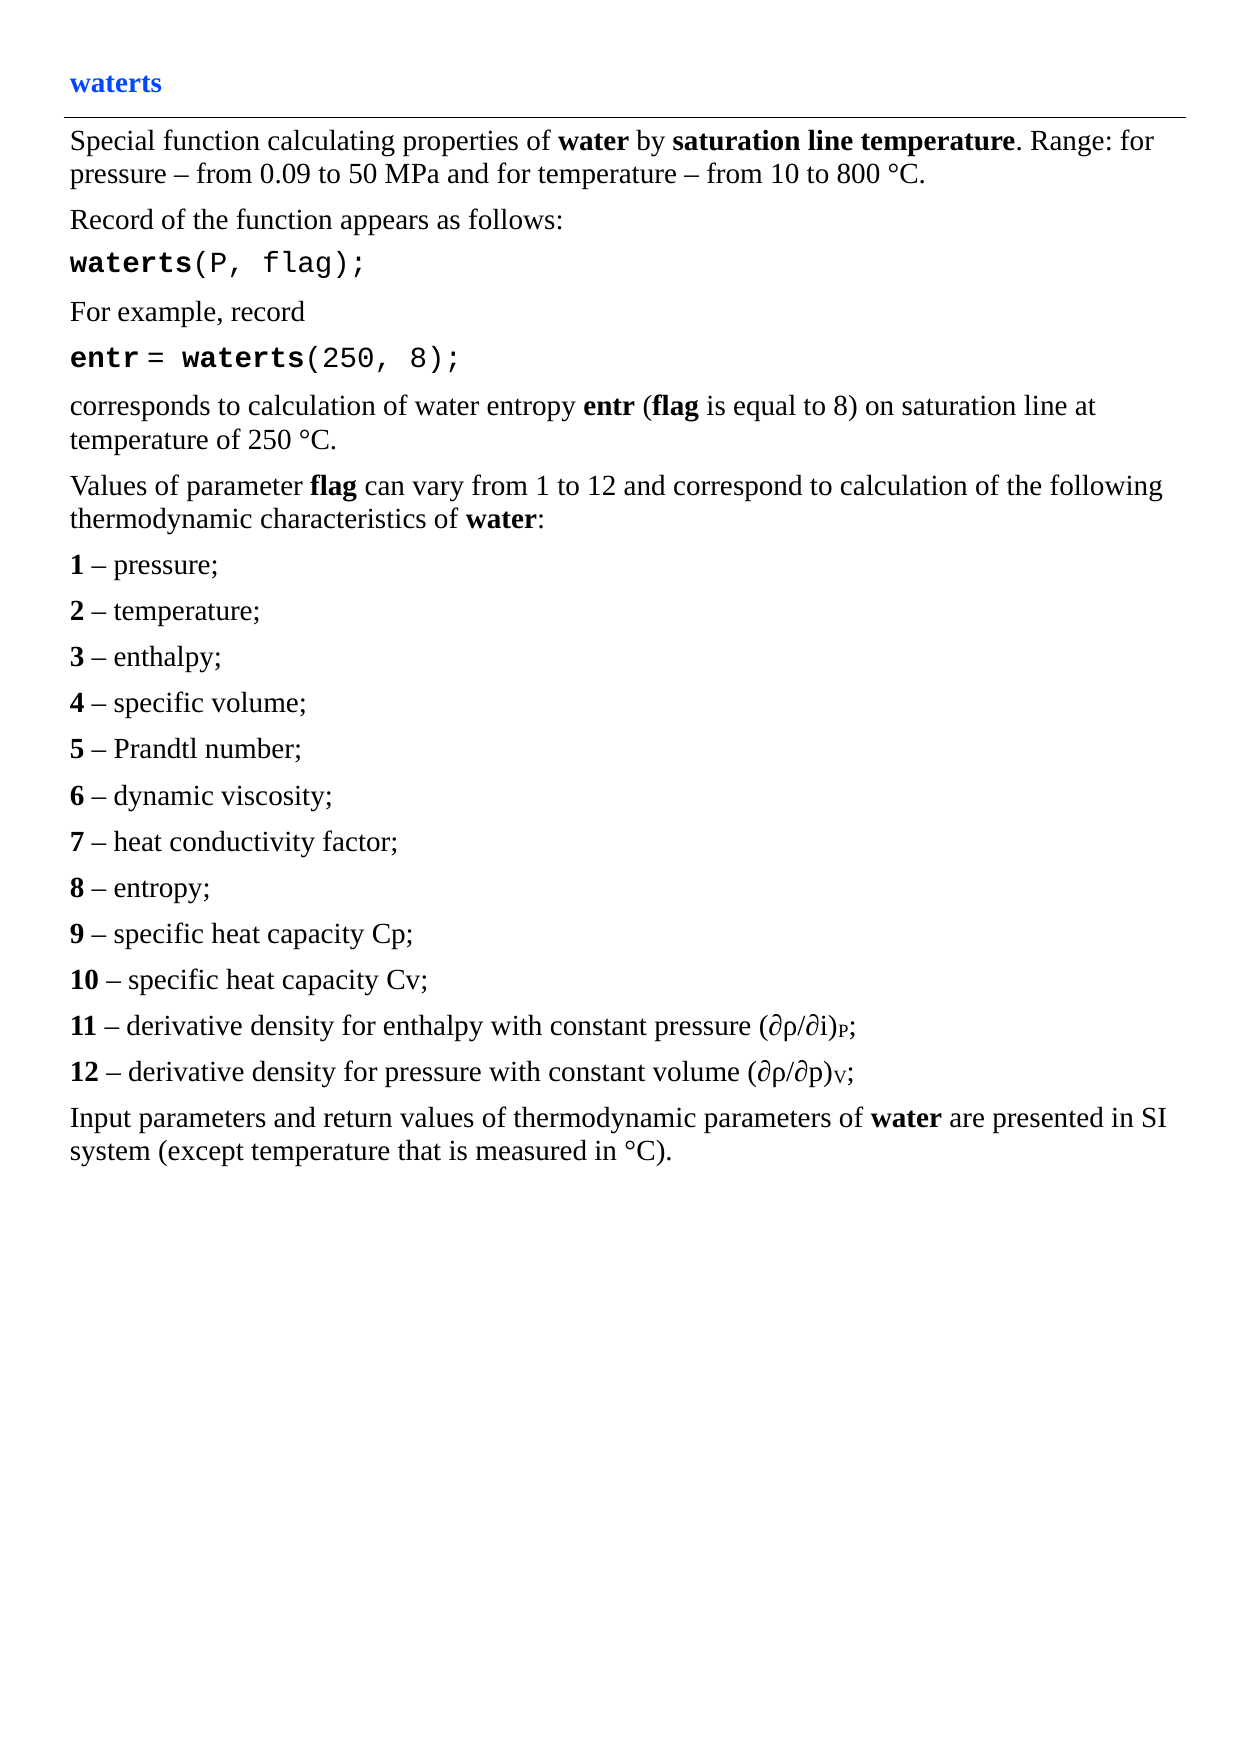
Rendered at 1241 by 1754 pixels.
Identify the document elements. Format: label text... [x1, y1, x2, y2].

table_cell Special function calculating properties of water by saturation line temperature. Range: for pressure – from 0.09 to 50 MPa and for temperature – from 10 to 800 °С. Record of the function appears as follows: waterts(P, flag); For example, record entr = waterts(250, 8); corresponds to calculation of water entropy entr (flag is equal to 8) on saturation line at temperature of 250 °С. Values of parameter flag can vary from 1 to 12 and correspond to calculation of the following thermodynamic characteristics of water: 1 – pressure; 2 – temperature; 3 – enthalpy; 4 – specific volume; 5 – Prandtl number; 6 – dynamic viscosity; 7 – heat conductivity factor; 8 – entropy; 9 – specific heat capacity Cp; 10 – specific heat capacity Cv; 11 – derivative density for enthalpy with constant pressure (∂ρ/∂i)P; 12 – derivative density for pressure with constant volume (∂ρ/∂p)V; Input parameters and return values of thermodynamic parameters of water are presented in SI system (except temperature that is measured in °С). [64, 118, 1186, 1231]
table_header waterts [64, 59, 1186, 116]
